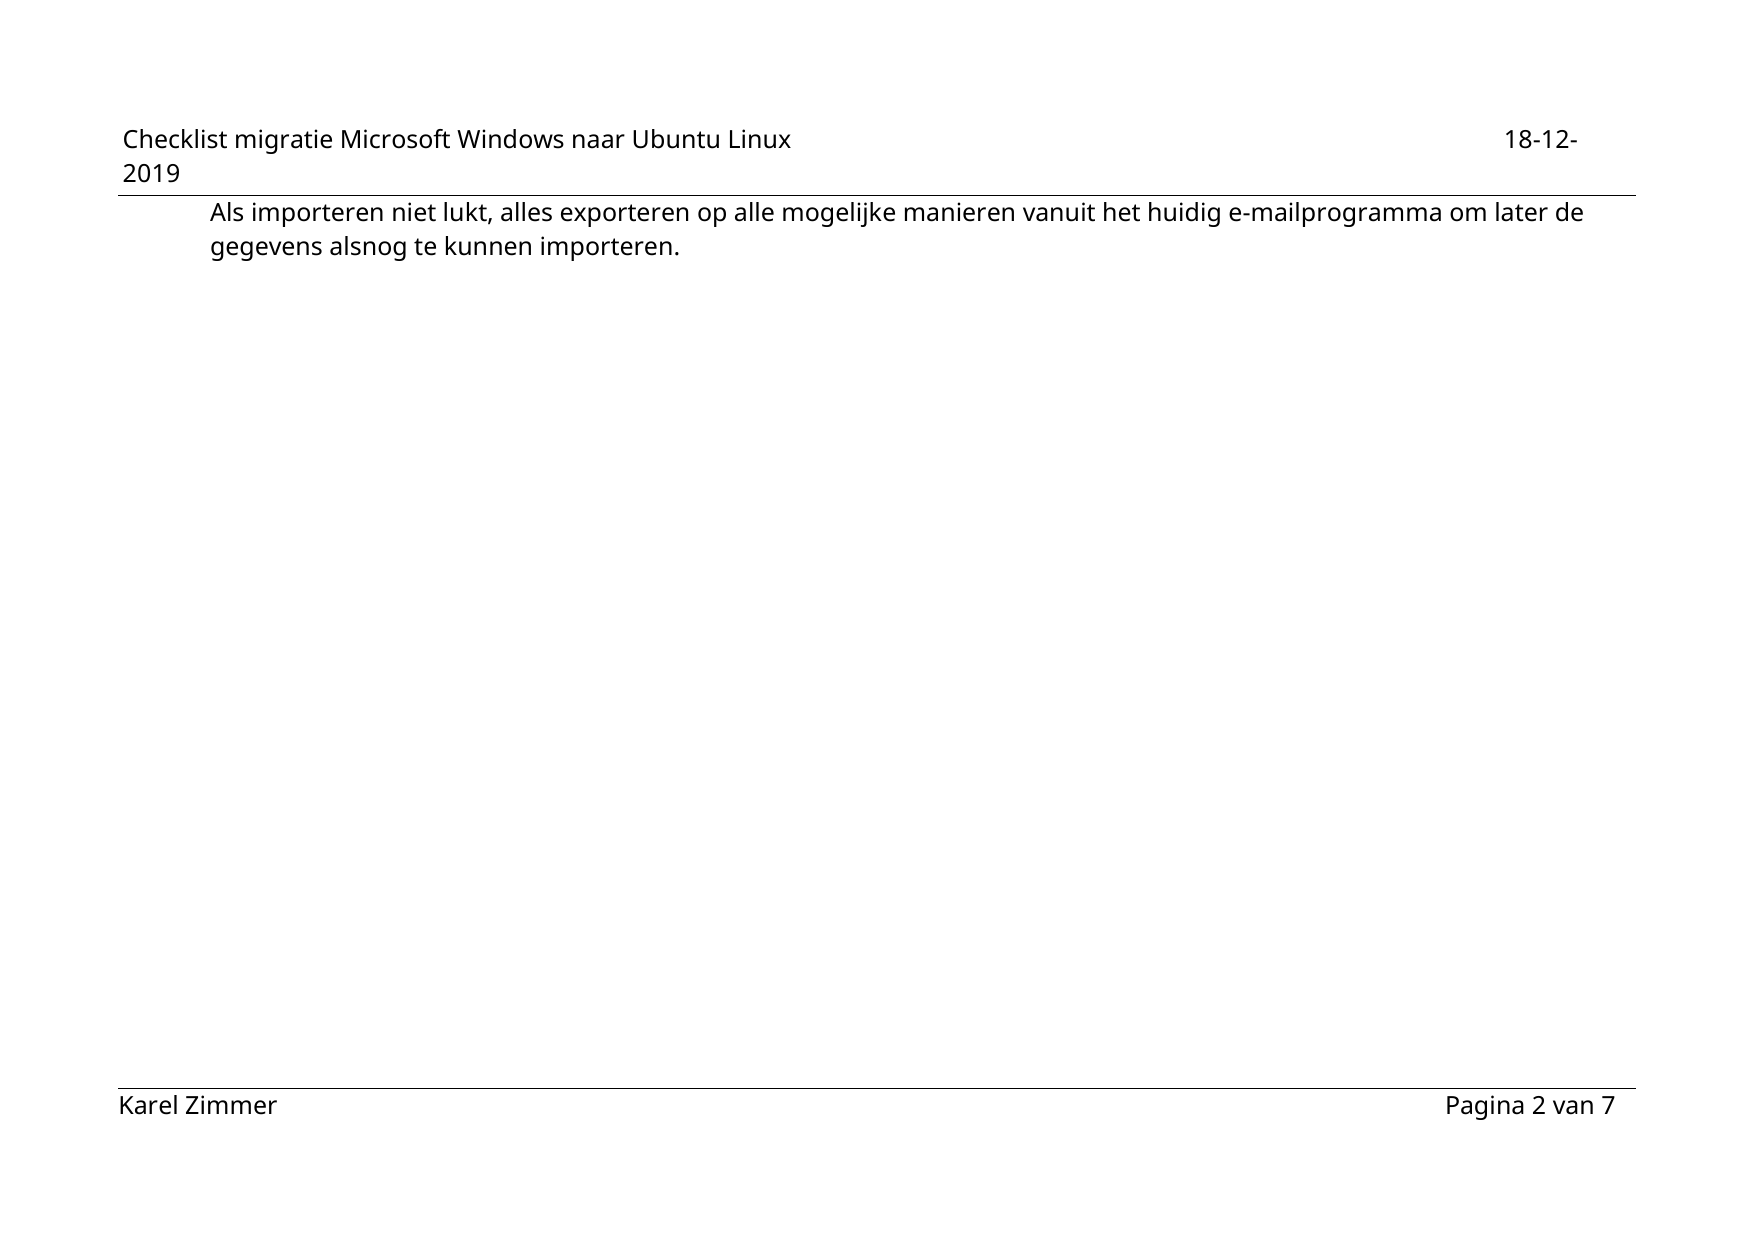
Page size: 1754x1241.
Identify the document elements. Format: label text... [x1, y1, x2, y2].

list Als importeren niet lukt, alles exporteren op alle mogelijke manieren vanuit het huidig e-mailprogramma om later de gegevens alsnog te kunnen importeren. [177, 196, 1636, 263]
